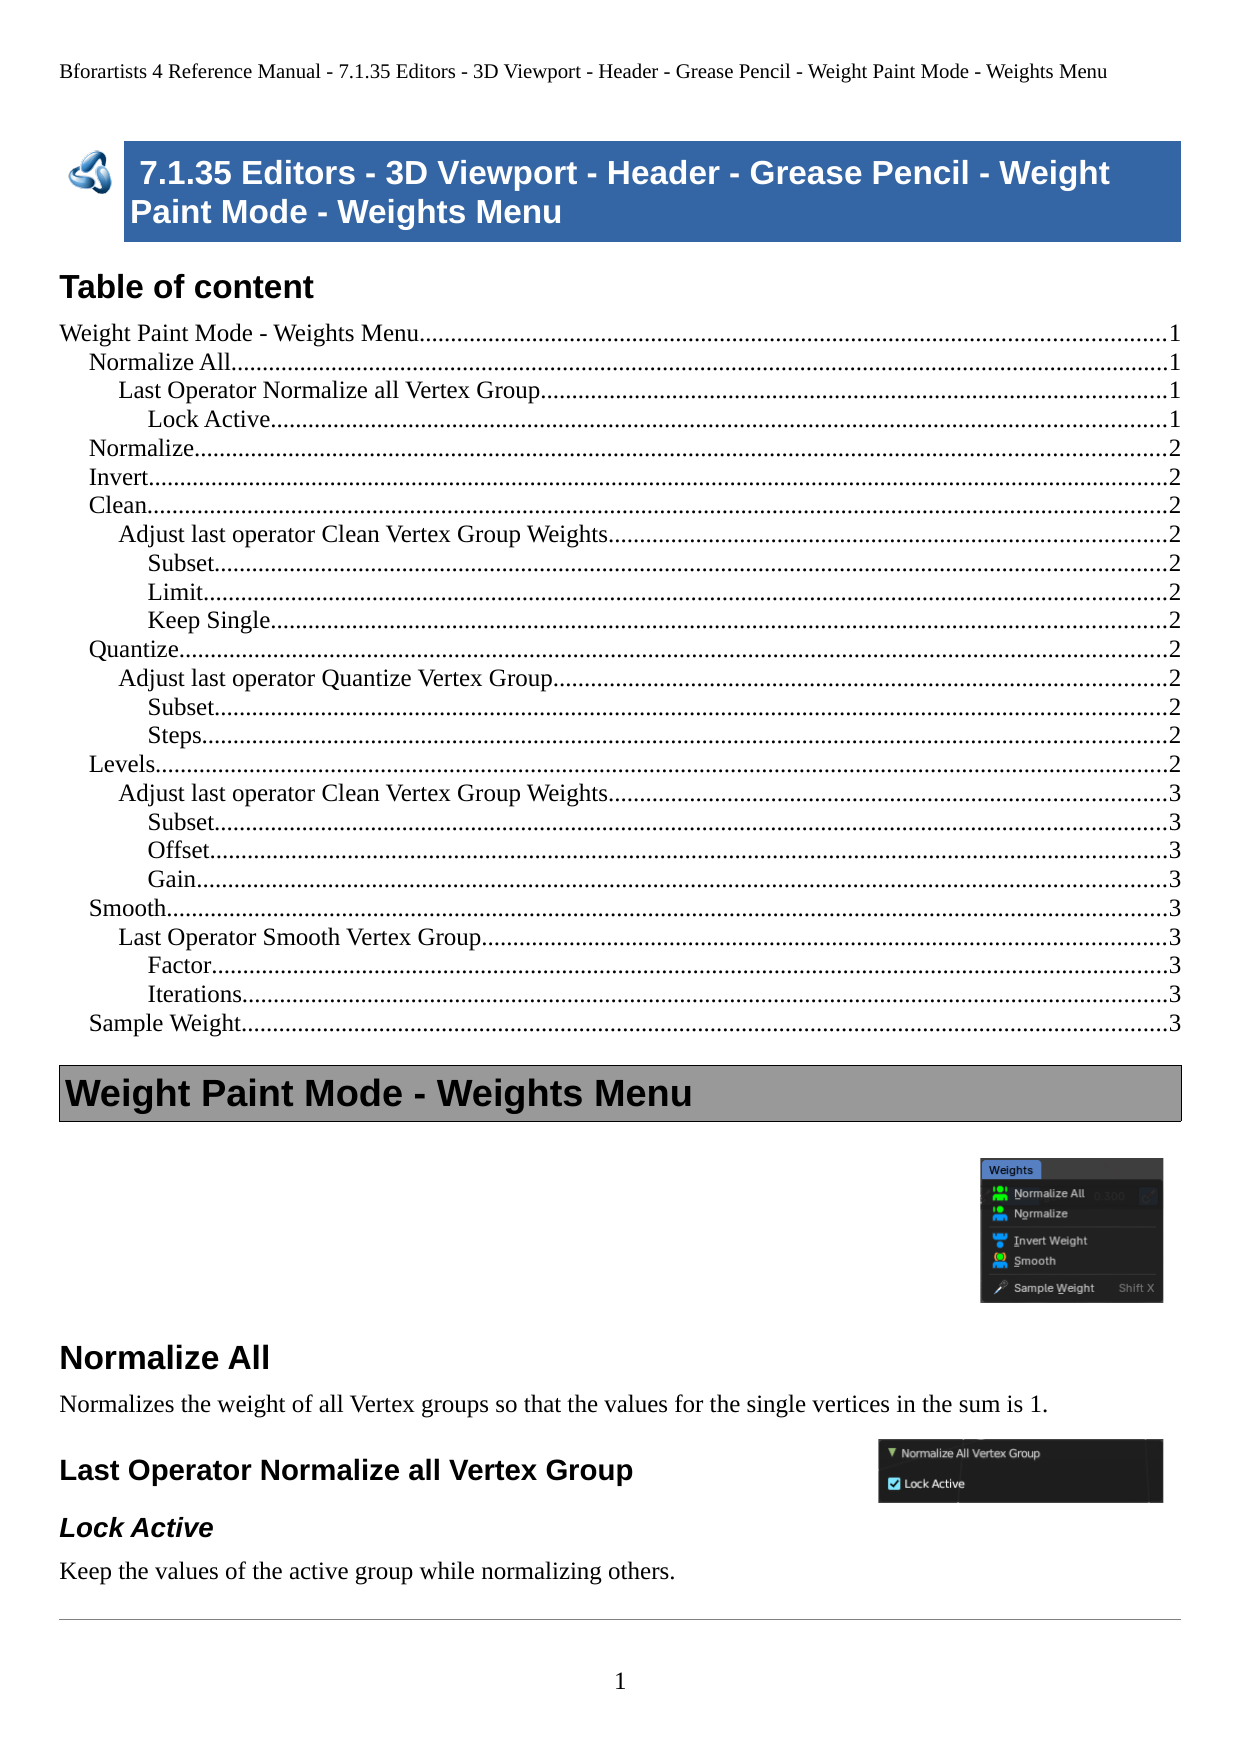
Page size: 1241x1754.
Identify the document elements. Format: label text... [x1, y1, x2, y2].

text Smooth 3 [88, 893, 1181, 922]
text Weight Paint Mode - Weights Menu 1 [59, 318, 1181, 347]
subtitle Lock Active [59, 1511, 1181, 1543]
text Adjust last operator Clean Vertex Group Weights. 3 [118, 778, 1181, 807]
text Normalize All 1 [88, 347, 1181, 375]
picture [980, 1158, 1164, 1303]
text Quantize 2 [88, 634, 1181, 663]
text Invert 2 [88, 462, 1181, 490]
text Last Operator Normalize all Vertex Group 1 [118, 375, 1181, 404]
text Adjust last operator Clean Vertex Group Weights. 2 [118, 519, 1181, 548]
text Normalize 2 [88, 433, 1181, 462]
text Steps 2 [147, 720, 1181, 749]
subtitle Normalize All [59, 1338, 1181, 1376]
text Subset 3 [147, 807, 1181, 835]
text Subset 2 [147, 692, 1181, 720]
text Factor 3 [147, 950, 1181, 979]
text Normalizes the weight of all Vertex groups so that the values for the single vertices in the sum is 1. [59, 1389, 1181, 1418]
text Gain 3 [147, 864, 1181, 893]
text Keep the values of the active group while normalizing others. [59, 1556, 1181, 1584]
text Keep Single 2 [147, 605, 1181, 634]
text Limit 2 [147, 577, 1181, 605]
text Levels 2 [88, 749, 1181, 778]
subtitle Table of content [59, 267, 1181, 305]
text Sample Weight 3 [88, 1008, 1181, 1037]
text Last Operator Smooth Vertex Group 3 [118, 922, 1181, 950]
text Subset 2 [147, 548, 1181, 577]
picture [65, 147, 114, 197]
text Clean 2 [88, 490, 1181, 519]
picture [878, 1439, 1164, 1503]
table_header Weight Paint Mode - Weights Menu [60, 1066, 1181, 1121]
subtitle Last Operator Normalize all Vertex Group [59, 1453, 878, 1486]
table_header [59, 141, 124, 242]
text Lock Active 1 [147, 404, 1181, 433]
text Offset 3 [147, 835, 1181, 864]
text Iterations 3 [147, 979, 1181, 1008]
table_header 7.1.35 Editors - 3D Viewport - Header - Grease Pencil - Weight Paint Mode - Weights Menu [124, 141, 1181, 242]
text Adjust last operator Quantize Vertex Group 2 [118, 663, 1181, 692]
